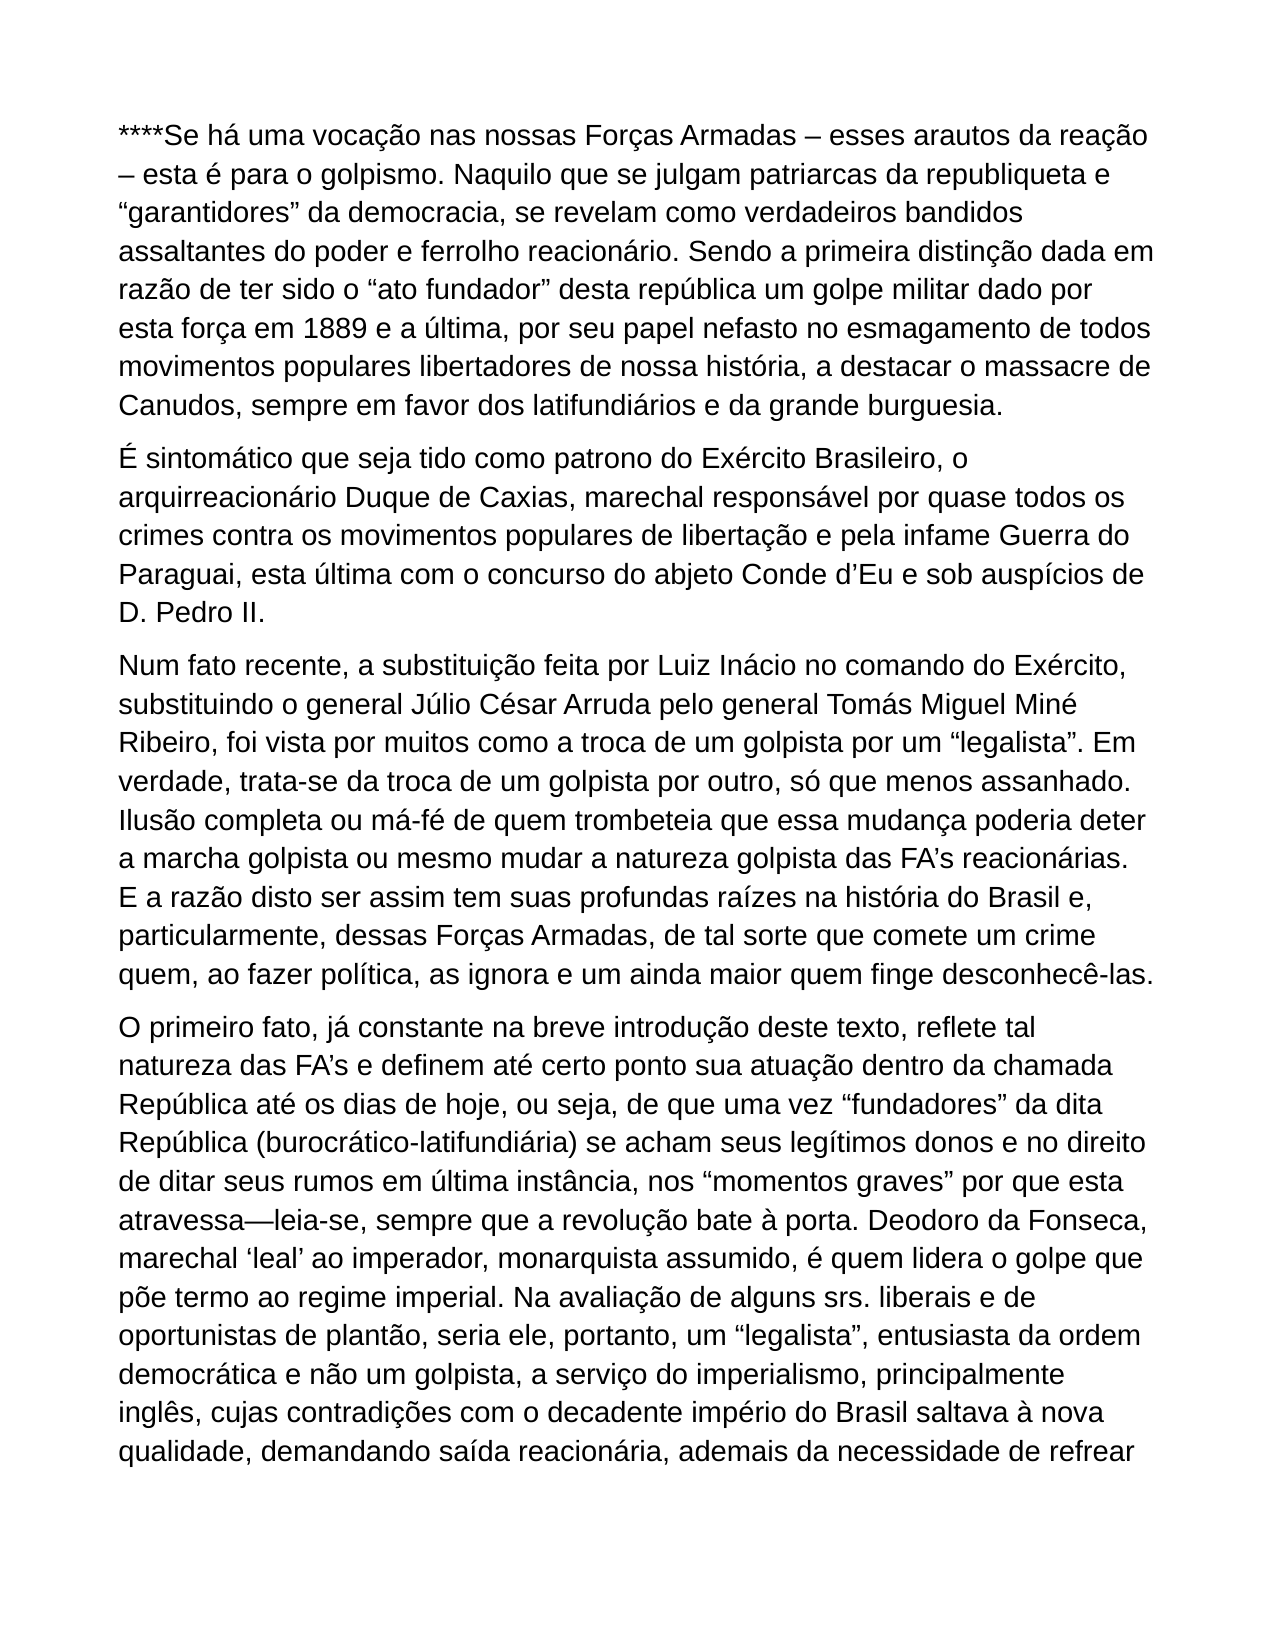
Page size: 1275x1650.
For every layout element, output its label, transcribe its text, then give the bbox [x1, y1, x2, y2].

text Num fato recente, a substituição feita por Luiz Inácio no comando do Exército, substituindo o general Júlio César Arruda pelo general Tomás Miguel Miné Ribeiro, foi vista por muitos como a troca de um golpista por um “legalista”. Em verdade, trata-se da troca de um golpista por outro, só que menos assanhado. Ilusão completa ou má-fé de quem trombeteia que essa mudança poderia deter a marcha golpista ou mesmo mudar a natureza golpista das FA’s reacionárias. E a razão disto ser assim tem suas profundas raízes na história do Brasil e, particularmente, dessas Forças Armadas, de tal sorte que comete um crime quem, ao fazer política, as ignora e um ainda maior quem finge desconhecê-las. [118, 648, 1157, 990]
text É sintomático que seja tido como patrono do Exército Brasileiro, o arquirreacionário Duque de Caxias, marechal responsável por quase todos os crimes contra os movimentos populares de libertação e pela infame Guerra do Paraguai, esta última com o concurso do abjeto Conde d’Eu e sob auspícios de D. Pedro II. [118, 441, 1157, 629]
text ****Se há uma vocação nas nossas Forças Armadas – esses arautos da reação – esta é para o golpismo. Naquilo que se julgam patriarcas da republiqueta e “garantidores” da democracia, se revelam como verdadeiros bandidos assaltantes do poder e ferrolho reacionário. Sendo a primeira distinção dada em razão de ter sido o “ato fundador” desta república um golpe militar dado por esta força em 1889 e a última, por seu papel nefasto no esmagamento de todos movimentos populares libertadores de nossa história, a destacar o massacre de Canudos, sempre em favor dos latifundiários e da grande burguesia. [118, 118, 1157, 421]
text O primeiro fato, já constante na breve introdução deste texto, reflete tal natureza das FA’s e definem até certo ponto sua atuação dentro da chamada República até os dias de hoje, ou seja, de que uma vez “fundadores” da dita República (burocrático-latifundiária) se acham seus legítimos donos e no direito de ditar seus rumos em última instância, nos “momentos graves” por que esta atravessa—leia-se, sempre que a revolução bate à porta. Deodoro da Fonseca, marechal ‘leal’ ao imperador, monarquista assumido, é quem lidera o golpe que põe termo ao regime imperial. Na avaliação de alguns srs. liberais e de oportunistas de plantão, seria ele, portanto, um “legalista”, entusiasta da ordem democrática e não um golpista, a serviço do imperialismo, principalmente inglês, cujas contradições com o decadente império do Brasil saltava à nova qualidade, demandando saída reacionária, ademais da necessidade de refrear [118, 1010, 1157, 1467]
